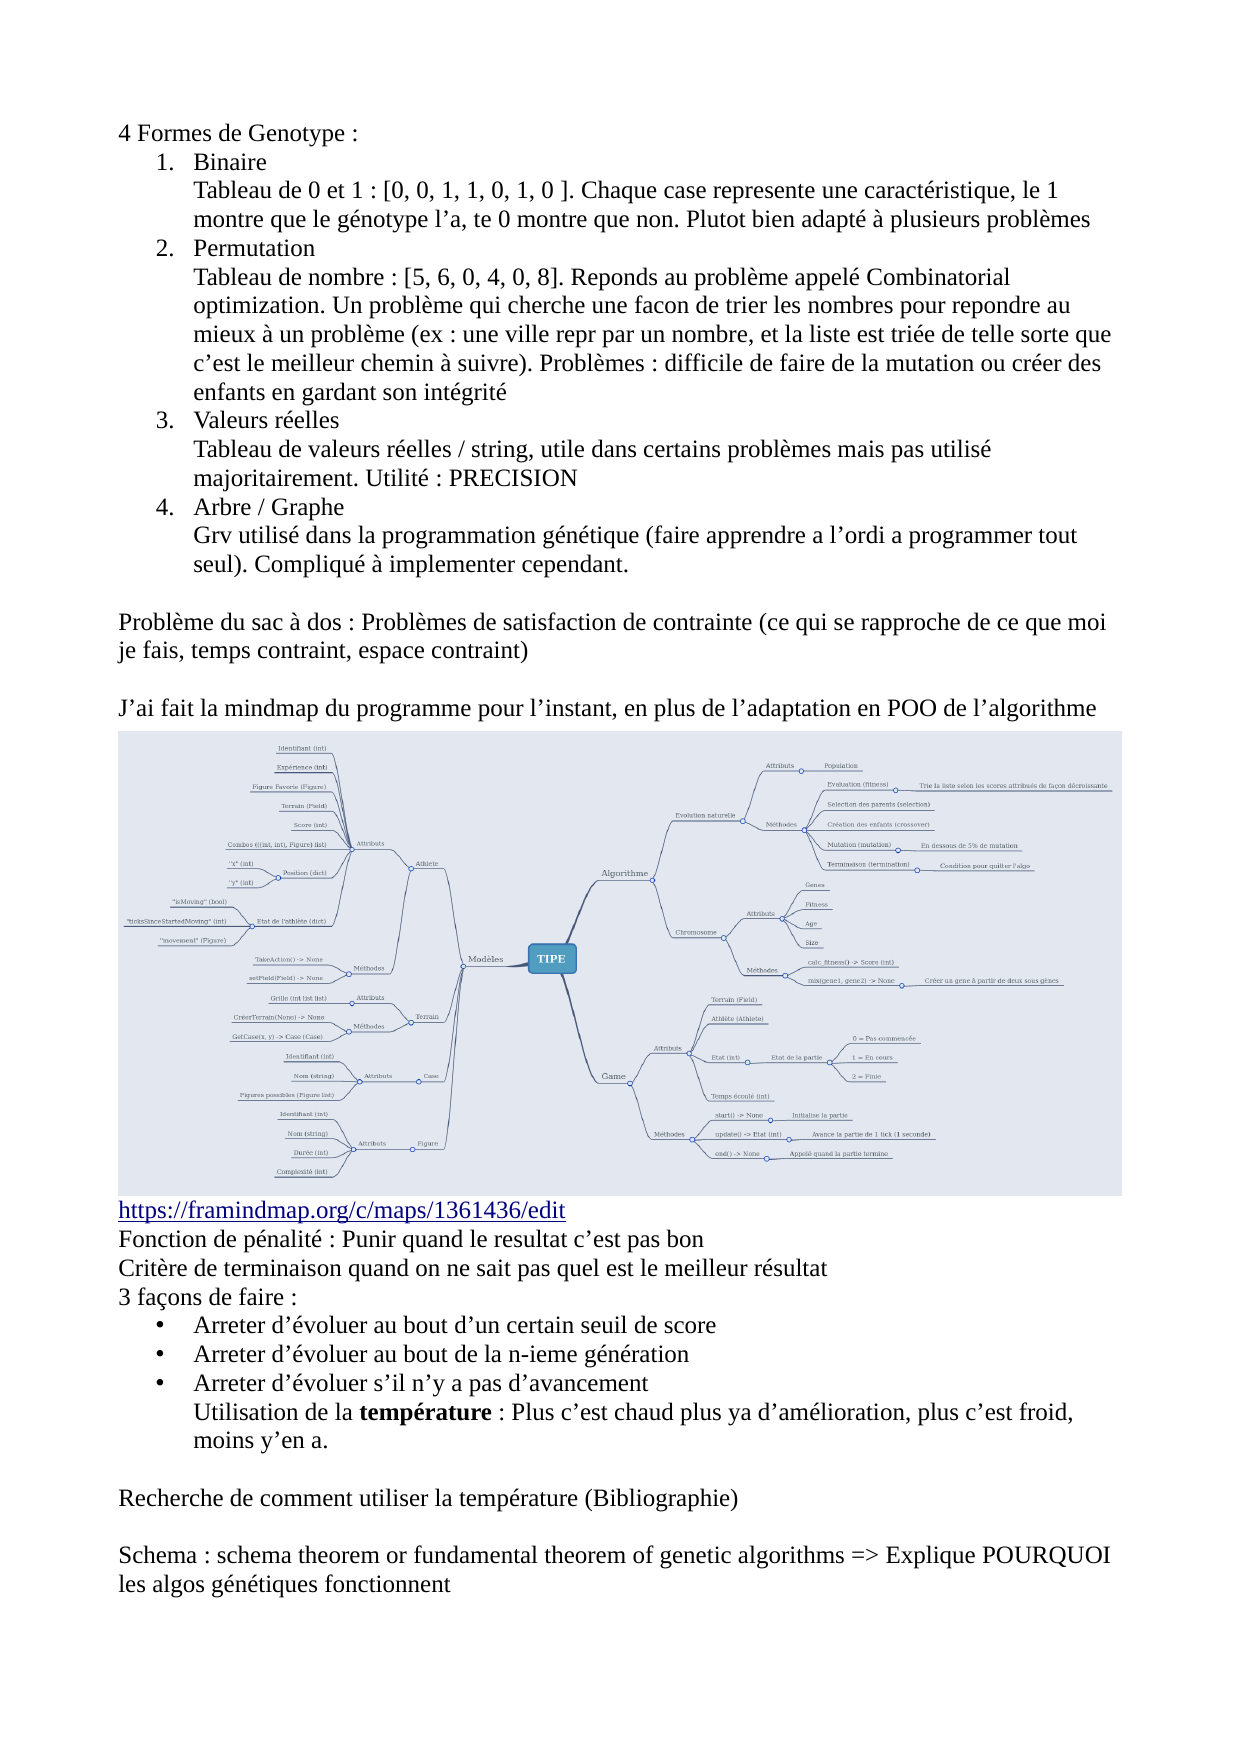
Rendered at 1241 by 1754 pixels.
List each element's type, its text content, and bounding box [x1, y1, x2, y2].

list Arbre / Graphe Grv utilisé dans la programmation génétique (faire apprendre a l’ordi a programmer tout seul). Compliqué à implementer cependant. [156, 492, 1122, 578]
text https://framindmap.org/c/maps/1361436/edit [118, 1196, 1122, 1224]
text Fonction de pénalité : Punir quand le resultat c’est pas bon [118, 1224, 1122, 1253]
list Binaire Tableau de 0 et 1 : [0, 0, 1, 1, 0, 1, 0 ]. Chaque case represente une caractéristique, le 1 montre que le génotype l’a, te 0 montre que non. Plutot bien adapté à plusieurs problèmes [156, 147, 1122, 233]
text [118, 722, 1122, 731]
text Schema : schema theorem or fundamental theorem of genetic algorithms => Explique POURQUOI les algos génétiques fonctionnent [118, 1541, 1122, 1598]
list Arreter d’évoluer s’il n’y a pas d’avancement Utilisation de la température : Plus c’est chaud plus ya d’amélioration, plus c’est froid, moins y’en a. [156, 1368, 1122, 1454]
text 4 Formes de Genotype : [118, 118, 1122, 147]
list Permutation Tableau de nombre : [5, 6, 0, 4, 0, 8]. Reponds au problème appelé Combinatorial optimization. Un problème qui cherche une facon de trier les nombres pour repondre au mieux à un problème (ex : une ville repr par un nombre, et la liste est triée de telle sorte que c’est le meilleur chemin à suivre). Problèmes : difficile de faire de la mutation ou créer des enfants en gardant son intégrité [156, 233, 1122, 406]
text 3 façons de faire : [118, 1282, 1122, 1311]
list Arreter d’évoluer au bout de la n-ieme génération [156, 1339, 1122, 1368]
text Recherche de comment utiliser la température (Bibliographie) [118, 1483, 1122, 1512]
text Critère de terminaison quand on ne sait pas quel est le meilleur résultat [118, 1253, 1122, 1282]
text Problème du sac à dos : Problèmes de satisfaction de contrainte (ce qui se rapproche de ce que moi je fais, temps contraint, espace contraint) [118, 607, 1122, 664]
picture [118, 731, 1123, 1196]
list Arreter d’évoluer au bout d’un certain seuil de score [156, 1311, 1122, 1339]
text J’ai fait la mindmap du programme pour l’instant, en plus de l’adaptation en POO de l’algorithme [118, 693, 1122, 722]
list Valeurs réelles Tableau de valeurs réelles / string, utile dans certains problèmes mais pas utilisé majoritairement. Utilité : PRECISION [156, 406, 1122, 492]
